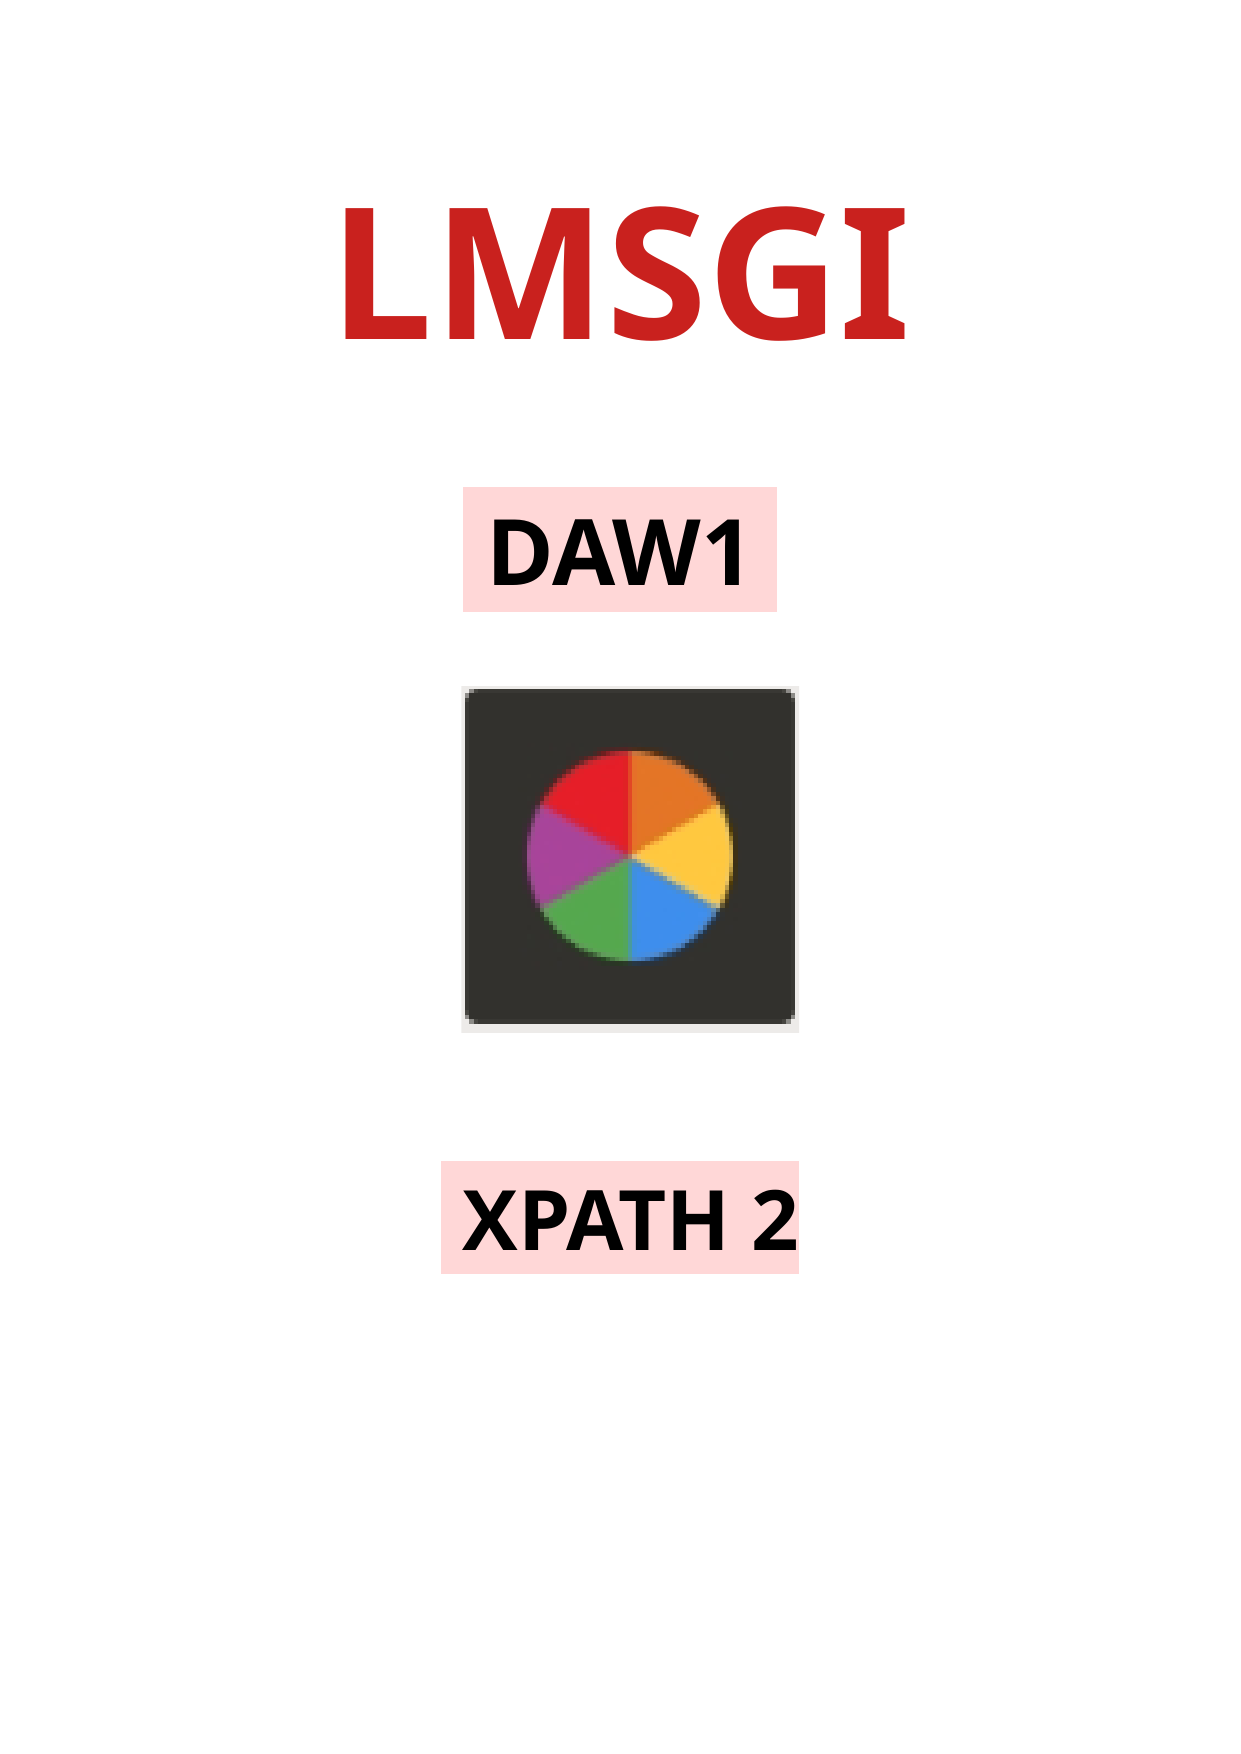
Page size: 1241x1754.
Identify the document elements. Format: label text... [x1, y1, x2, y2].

picture [461, 686, 800, 1033]
title LMSGI [118, 143, 1122, 393]
title XPATH 2 [118, 1161, 1122, 1274]
title DAW1 [118, 487, 1122, 612]
